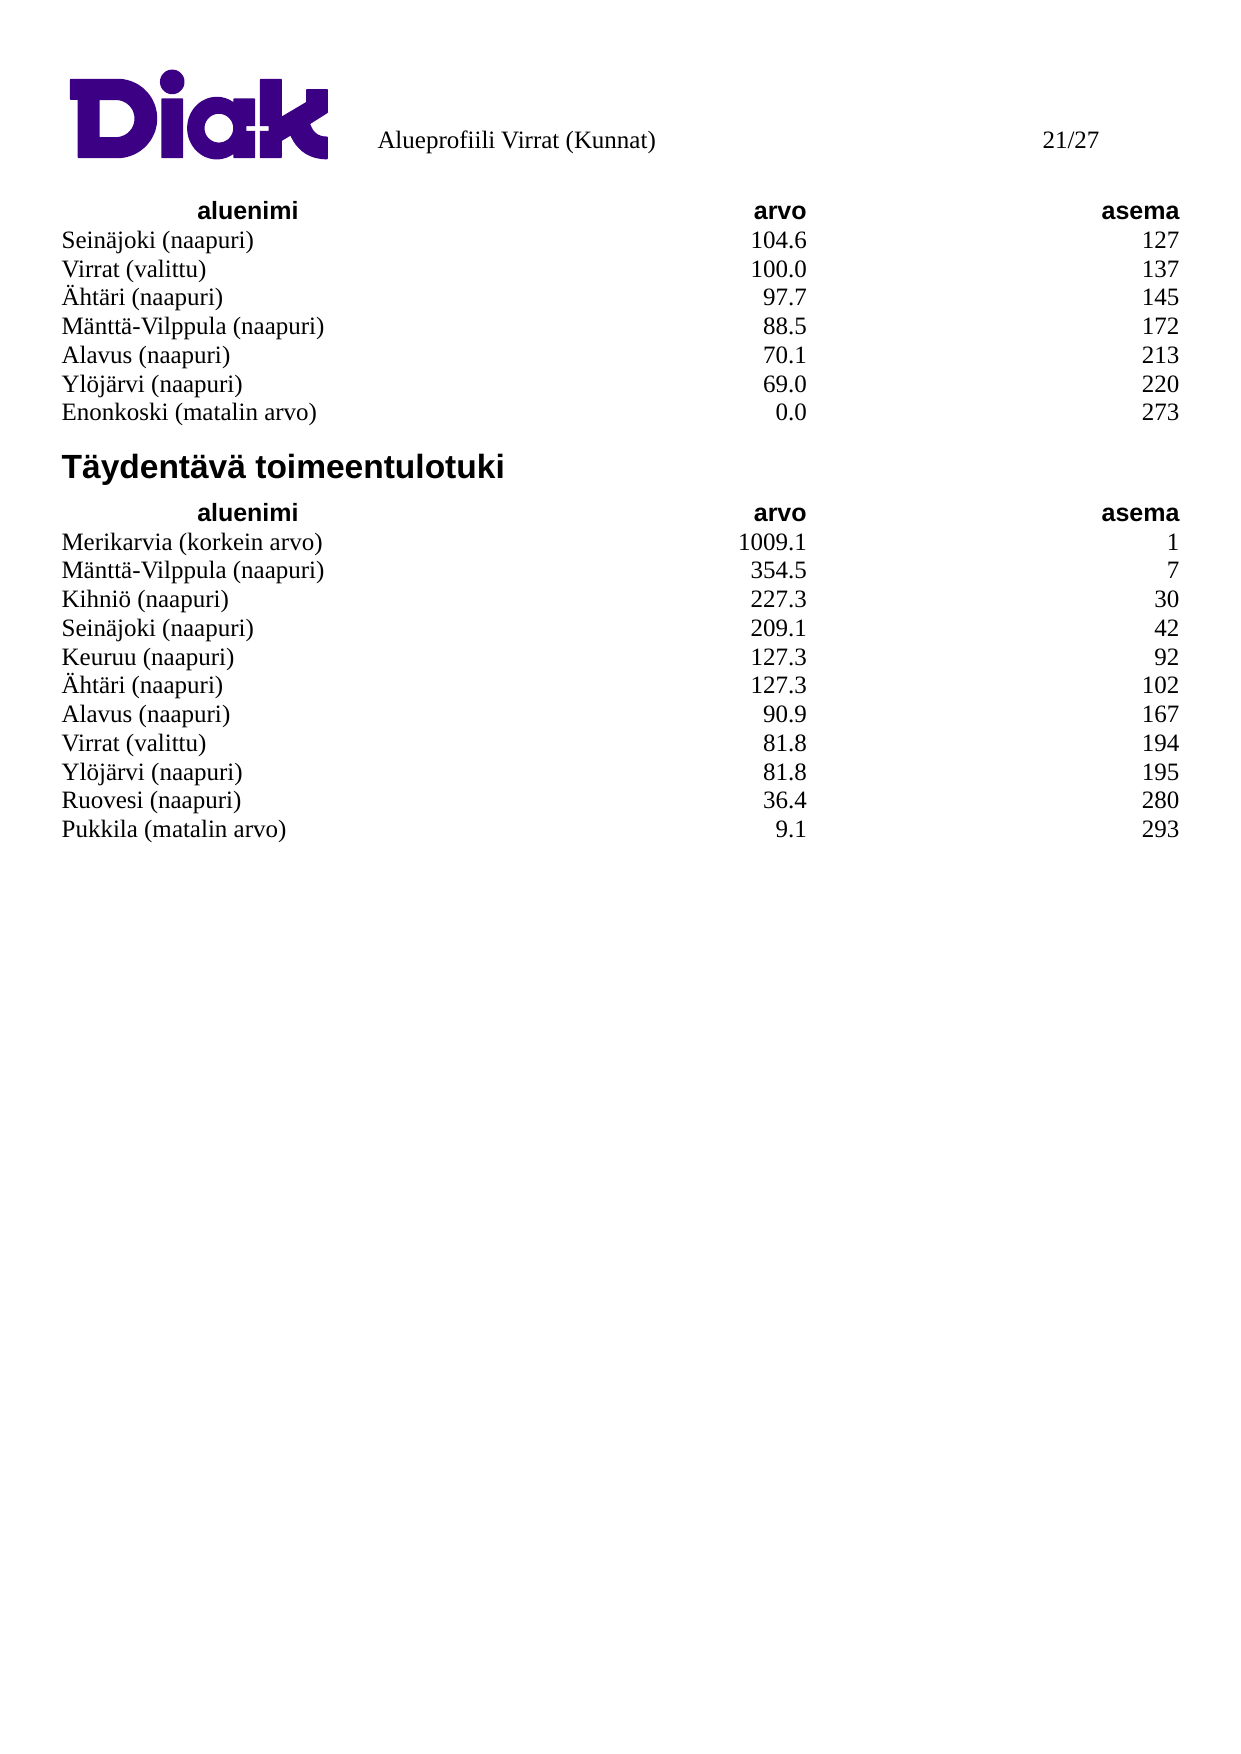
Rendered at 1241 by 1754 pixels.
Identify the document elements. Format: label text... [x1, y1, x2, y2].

table_cell 1 [806, 527, 1179, 556]
table_cell Alavus (naapuri) [61, 699, 434, 728]
table_cell 137 [806, 254, 1179, 282]
table_cell 30 [806, 584, 1179, 613]
table_cell 70.1 [434, 340, 806, 369]
table_cell 280 [806, 786, 1179, 814]
table_cell 227.3 [434, 584, 806, 613]
table_cell Keuruu (naapuri) [61, 642, 434, 671]
table_cell Alavus (naapuri) [61, 340, 434, 369]
table_header arvo [434, 498, 806, 527]
table_cell Ylöjärvi (naapuri) [61, 369, 434, 397]
table_cell 354.5 [434, 556, 806, 584]
table_cell Virrat (valittu) [61, 728, 434, 757]
table_cell Ruovesi (naapuri) [61, 786, 434, 814]
table_cell 42 [806, 613, 1179, 642]
table_cell 102 [806, 671, 1179, 699]
table_cell 92 [806, 642, 1179, 671]
table_cell Enonkoski (matalin arvo) [61, 398, 434, 426]
table_header asema [806, 498, 1179, 527]
table_cell 100.0 [434, 254, 806, 282]
table_cell Ylöjärvi (naapuri) [61, 757, 434, 786]
table_cell 0.0 [434, 398, 806, 426]
table_cell 293 [806, 814, 1179, 843]
table_cell Ähtäri (naapuri) [61, 283, 434, 311]
table_cell 209.1 [434, 613, 806, 642]
table_cell 167 [806, 699, 1179, 728]
table_cell 9.1 [434, 814, 806, 843]
table_cell 97.7 [434, 283, 806, 311]
table_cell Ähtäri (naapuri) [61, 671, 434, 699]
table_cell 213 [806, 340, 1179, 369]
table_cell Seinäjoki (naapuri) [61, 225, 434, 254]
table_cell 127.3 [434, 642, 806, 671]
table_header asema [806, 196, 1179, 225]
subtitle Täydentävä toimeentulotuki [61, 447, 1179, 486]
table_cell Merikarvia (korkein arvo) [61, 527, 434, 556]
table_cell Mänttä-Vilppula (naapuri) [61, 311, 434, 340]
table_cell Mänttä-Vilppula (naapuri) [61, 556, 434, 584]
table_cell 104.6 [434, 225, 806, 254]
table_cell 127 [806, 225, 1179, 254]
table_header arvo [434, 196, 806, 225]
table_cell 7 [806, 556, 1179, 584]
table_header aluenimi [61, 196, 434, 225]
table_header aluenimi [61, 498, 434, 527]
table_cell 81.8 [434, 728, 806, 757]
table_cell 127.3 [434, 671, 806, 699]
table_cell Seinäjoki (naapuri) [61, 613, 434, 642]
table_cell 172 [806, 311, 1179, 340]
table_cell 194 [806, 728, 1179, 757]
table_cell 273 [806, 398, 1179, 426]
table_cell 88.5 [434, 311, 806, 340]
table_cell 36.4 [434, 786, 806, 814]
table_cell Pukkila (matalin arvo) [61, 814, 434, 843]
table_cell 90.9 [434, 699, 806, 728]
table_cell 220 [806, 369, 1179, 397]
table_cell 1009.1 [434, 527, 806, 556]
table_cell 69.0 [434, 369, 806, 397]
table_cell 195 [806, 757, 1179, 786]
table_cell Kihniö (naapuri) [61, 584, 434, 613]
table_cell 145 [806, 283, 1179, 311]
table_cell Virrat (valittu) [61, 254, 434, 282]
table_cell 81.8 [434, 757, 806, 786]
